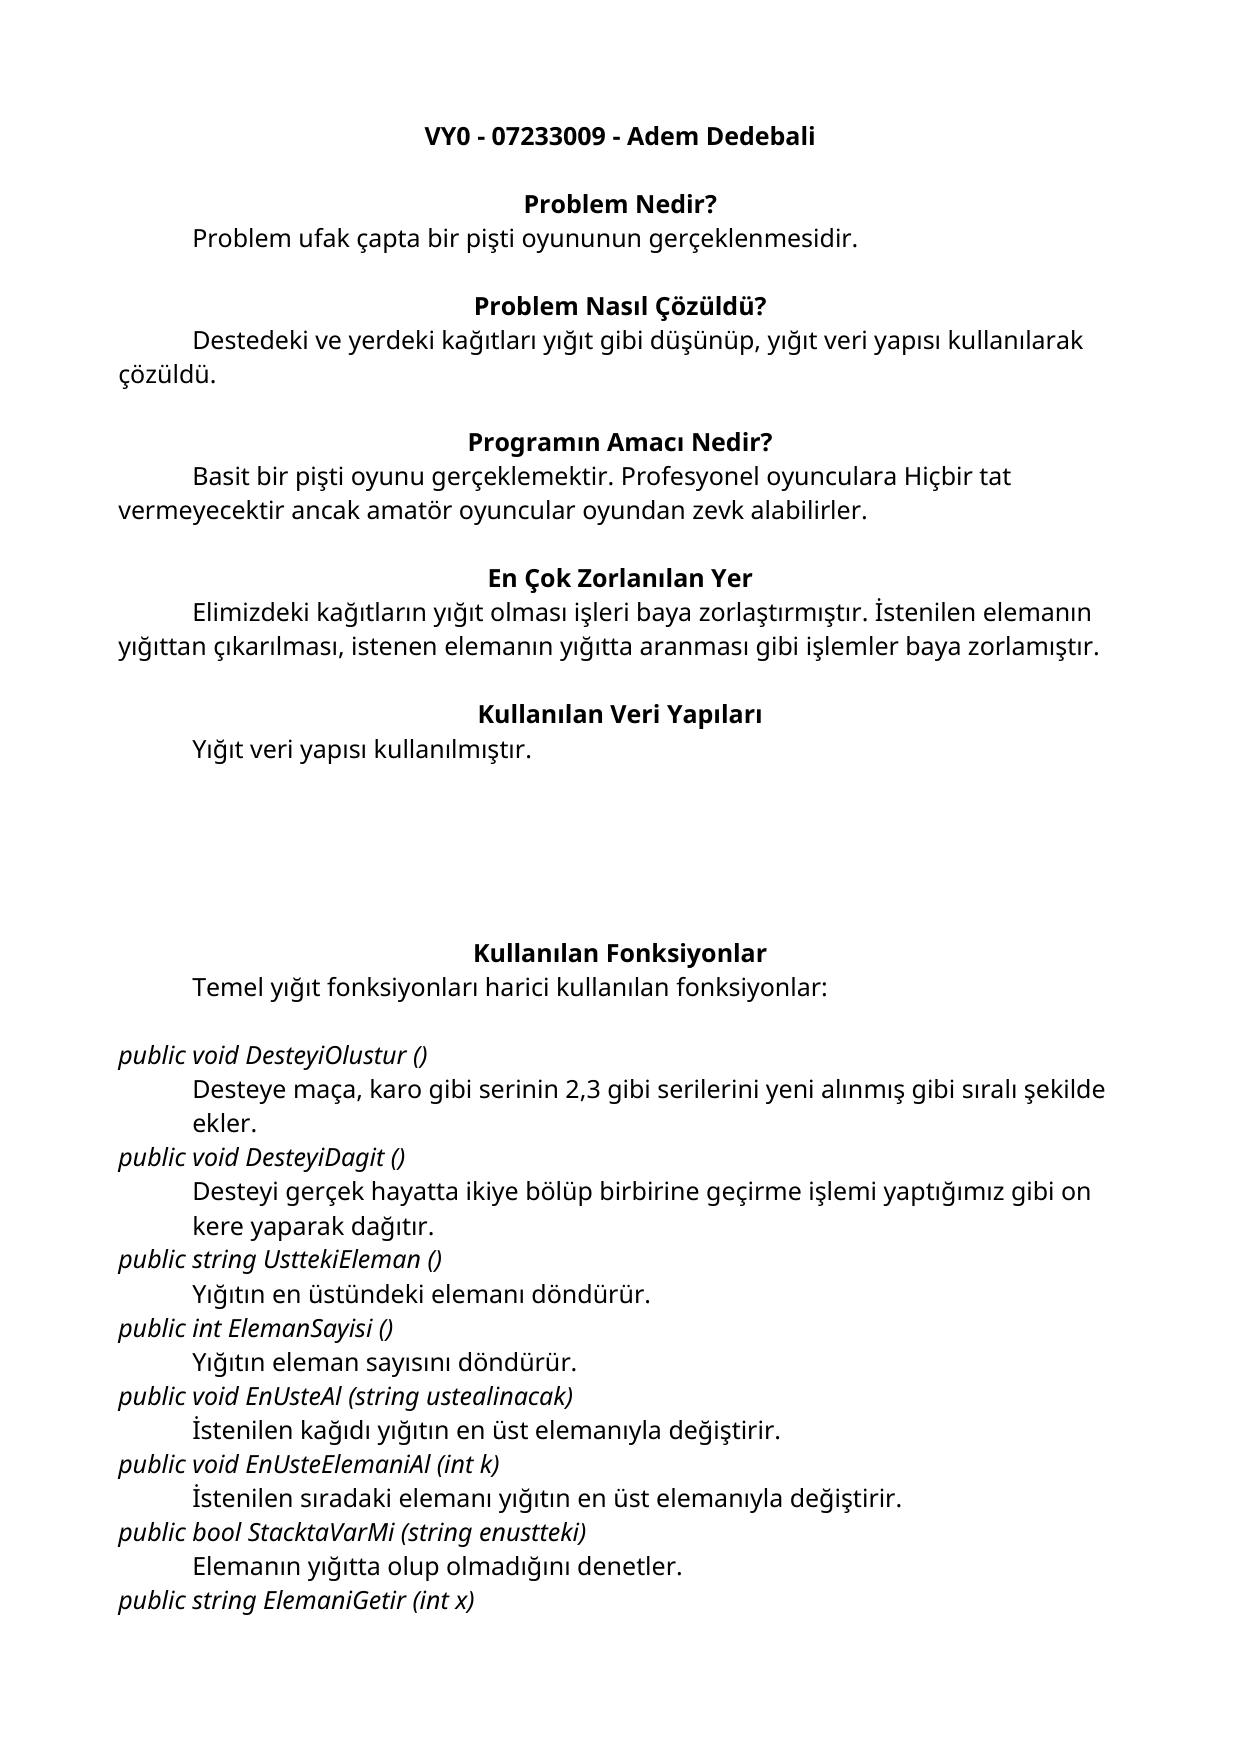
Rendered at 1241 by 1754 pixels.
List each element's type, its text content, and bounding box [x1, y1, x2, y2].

text İstenilen kağıdı yığıtın en üst elemanıyla değiştirir. [118, 1412, 1122, 1447]
text public void EnUsteElemaniAl (int k) [118, 1447, 1122, 1481]
text VY0 - 07233009 - Adem Dedebali [118, 118, 1122, 152]
text Destedeki ve yerdeki kağıtları yığıt gibi düşünüp, yığıt veri yapısı kullanılarak çözüldü. [118, 322, 1122, 391]
text public bool StacktaVarMi (string enustteki) [118, 1515, 1122, 1549]
text Temel yığıt fonksiyonları harici kullanılan fonksiyonlar: [118, 970, 1122, 1004]
text Yığıtın eleman sayısını döndürür. [118, 1344, 1122, 1378]
text public void EnUsteAl (string ustealinacak) [118, 1378, 1122, 1412]
text Problem Nasıl Çözüldü? [118, 288, 1122, 322]
text public void DesteyiDagit () [118, 1140, 1122, 1174]
text Problem Nedir? [118, 186, 1122, 220]
text Problem ufak çapta bir pişti oyununun gerçeklenmesidir. [118, 220, 1122, 254]
text Kullanılan Veri Yapıları [118, 697, 1122, 731]
text Elimizdeki kağıtların yığıt olması işleri baya zorlaştırmıştır. İstenilen elemanın yığıttan çıkarılması, istenen elemanın yığıtta aranması gibi işlemler baya zorlamıştır. [118, 595, 1122, 663]
text Basit bir pişti oyunu gerçeklemektir. Profesyonel oyunculara Hiçbir tat vermeyecektir ancak amatör oyuncular oyundan zevk alabilirler. [118, 459, 1122, 527]
text public int ElemanSayisi () [118, 1310, 1122, 1344]
text public void DesteyiOlustur () [118, 1038, 1122, 1072]
text Desteyi gerçek hayatta ikiye bölüp birbirine geçirme işlemi yaptığımız gibi on kere yaparak dağıtır. [118, 1174, 1122, 1242]
text public string UsttekiEleman () [118, 1242, 1122, 1276]
text Kullanılan Fonksiyonlar [118, 936, 1122, 970]
text Yığıt veri yapısı kullanılmıştır. [118, 731, 1122, 765]
text public string ElemaniGetir (int x) [118, 1583, 1122, 1617]
text Yığıtın en üstündeki elemanı döndürür. [118, 1276, 1122, 1310]
text İstenilen sıradaki elemanı yığıtın en üst elemanıyla değiştirir. [118, 1481, 1122, 1515]
text Desteye maça, karo gibi serinin 2,3 gibi serilerini yeni alınmış gibi sıralı şekilde ekler. [118, 1072, 1122, 1140]
text Elemanın yığıtta olup olmadığını denetler. [118, 1549, 1122, 1583]
text Programın Amacı Nedir? [118, 425, 1122, 459]
text En Çok Zorlanılan Yer [118, 561, 1122, 595]
